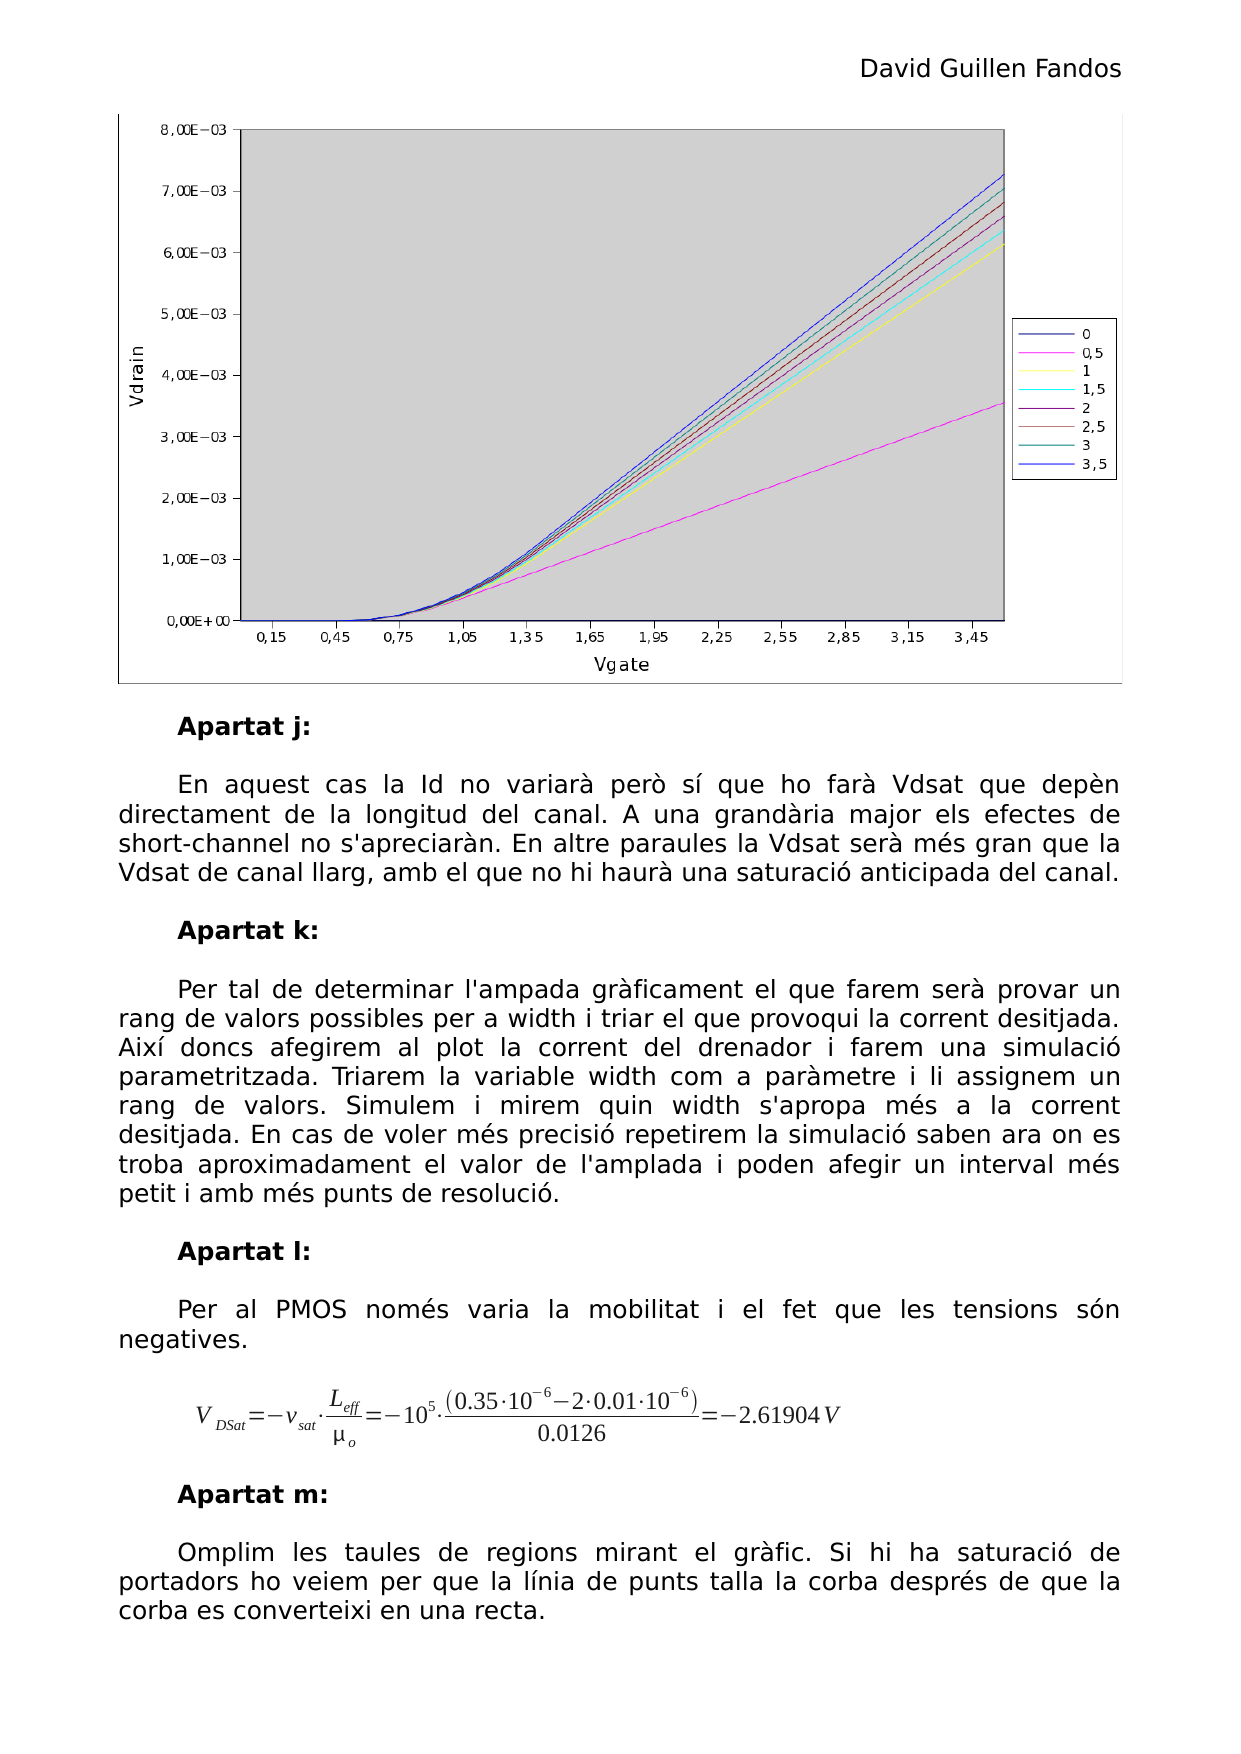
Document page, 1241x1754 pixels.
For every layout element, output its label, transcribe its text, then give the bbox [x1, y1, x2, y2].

text Per al PMOS només varia la mobilitat i el fet que les tensions són negatives. [118, 1296, 1122, 1354]
text En aquest cas la Id no variarà però sí que ho farà Vdsat que depèn directament de la longitud del canal. A una grandària major els efectes de short-channel no s'apreciaràn. En altre paraules la Vdsat serà més gran que la Vdsat de canal llarg, amb el que no hi haurà una saturació anticipada del canal. [118, 771, 1122, 887]
text Apartat k: [118, 917, 1122, 946]
text Apartat l: [118, 1237, 1122, 1267]
text Per tal de determinar l'ampada gràficament el que farem serà provar un rang de valors possibles per a width i triar el que provoqui la corrent desitjada. Així doncs afegirem al plot la corrent del drenador i farem una simulació parametritzada. Triarem la variable width com a paràmetre i li assignem un rang de valors. Simulem i mirem quin width s'apropa més a la corrent desitjada. En cas de voler més precisió repetirem la simulació saben ara on es troba aproximadament el valor de l'amplada i poden afegir un interval més petit i amb més punts de resolució. [118, 975, 1122, 1208]
picture [118, 114, 1123, 684]
text Apartat m: [118, 1480, 1122, 1509]
text Omplim les taules de regions mirant el gràfic. Si hi ha saturació de portadors ho veiem per que la línia de punts talla la corba després de que la corba es converteixi en una recta. [118, 1538, 1122, 1626]
text Apartat j: [118, 712, 1122, 742]
